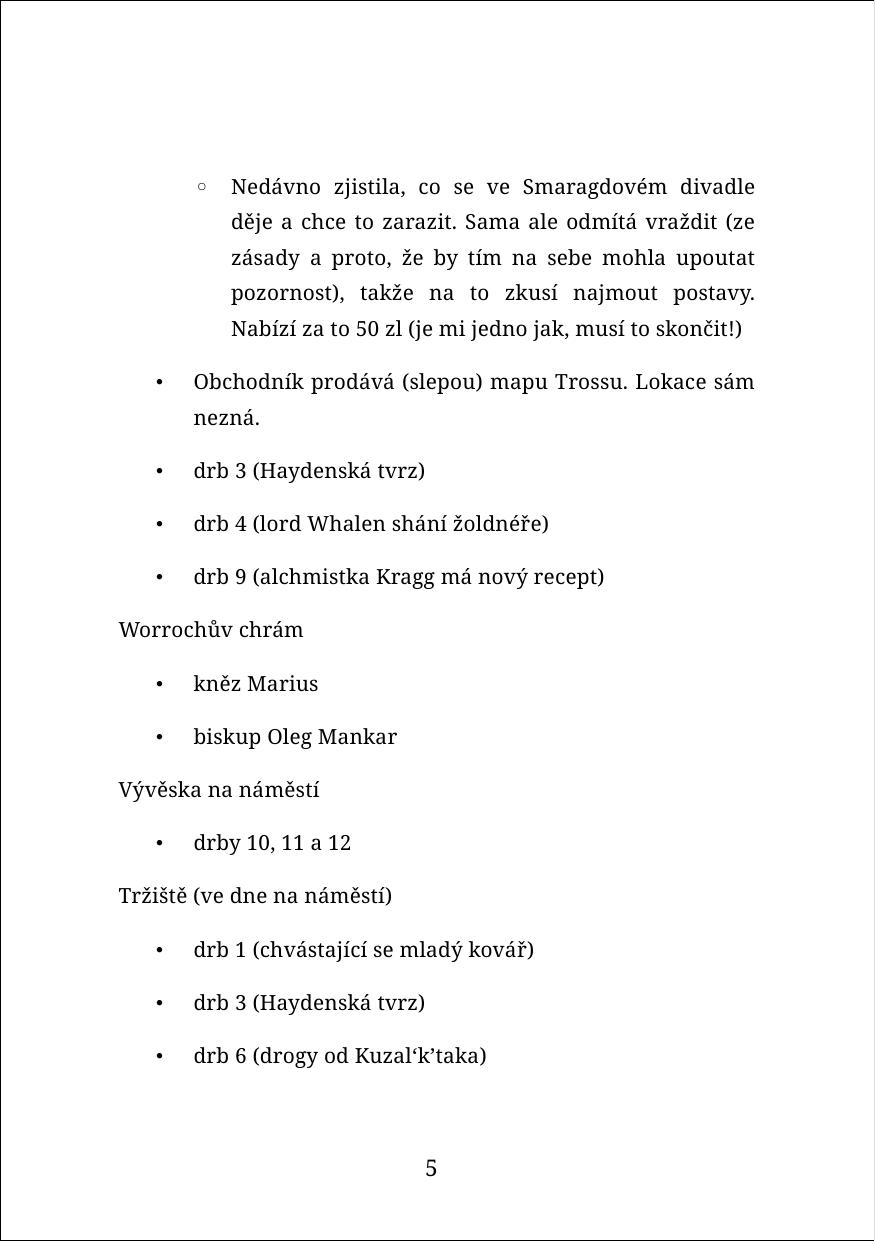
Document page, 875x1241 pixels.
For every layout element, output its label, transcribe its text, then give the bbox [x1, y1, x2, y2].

list drb 1 (chvástající se mladý kovář) [156, 935, 756, 963]
list Nedávno zjistila, co se ve Smaragdovém divadle děje a chce to zarazit. Sama ale odmítá vraždit (ze zásady a proto, že by tím na sebe mohla upoutat pozornost), takže na to zkusí najmout postavy. Nabízí za to 50 zl (je mi jedno jak, musí to skončit!) [193, 172, 756, 342]
list drb 3 (Haydenská tvrz) [156, 456, 756, 484]
list drb 3 (Haydenská tvrz) [156, 988, 756, 1017]
list biskup Oleg Mankar [156, 722, 756, 750]
text Vývěska na náměstí [118, 775, 756, 804]
list drb 6 (drogy od Kuzal‘k’taka) [156, 1041, 756, 1070]
list drb 4 (lord Whalen shání žoldnéře) [156, 509, 756, 537]
list Obchodník prodává (slepou) mapu Trossu. Lokace sám nezná. [156, 367, 756, 431]
list kněz Marius [156, 669, 756, 697]
text Tržiště (ve dne na náměstí) [118, 882, 756, 910]
list drby 10, 11 a 12 [156, 828, 756, 857]
text Worrochův chrám [118, 616, 756, 644]
list drb 9 (alchmistka Kragg má nový recept) [156, 562, 756, 591]
